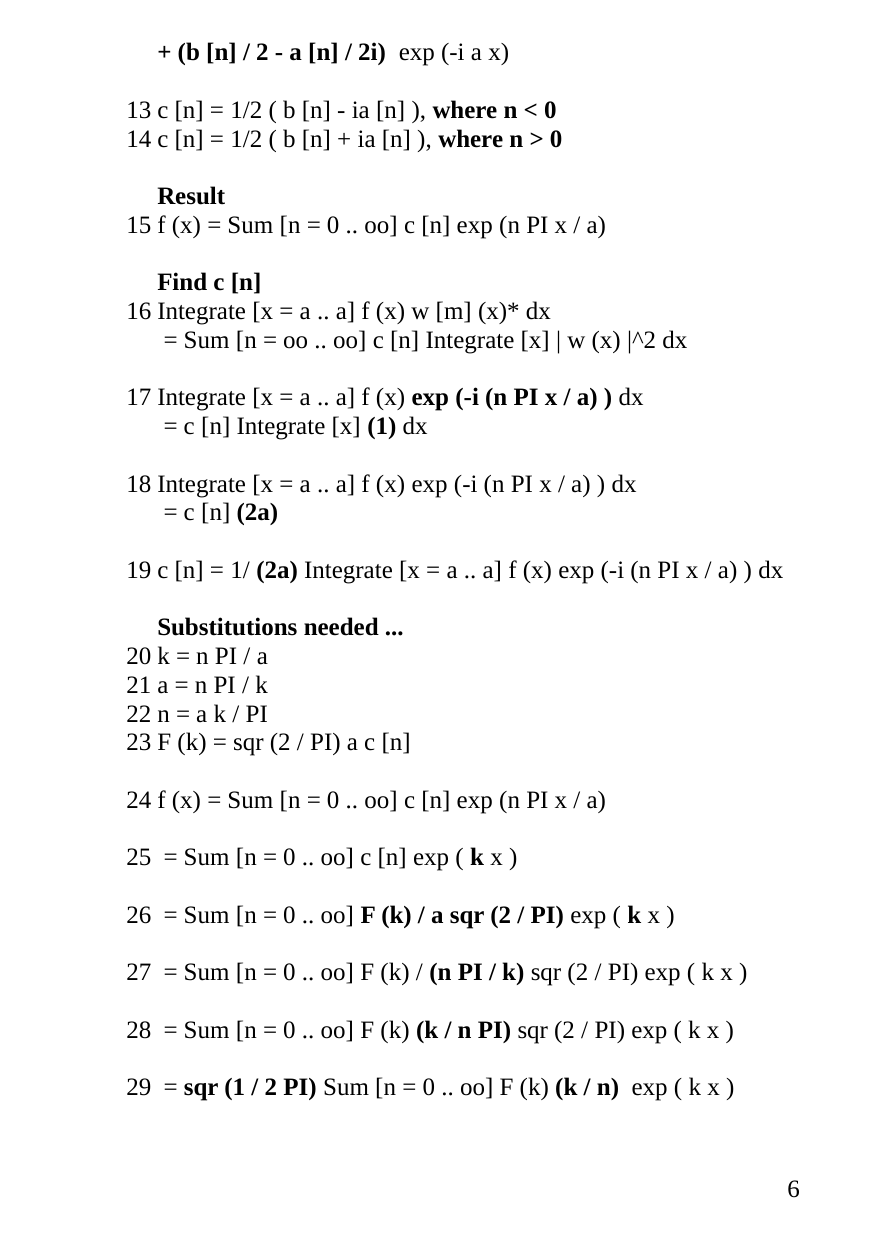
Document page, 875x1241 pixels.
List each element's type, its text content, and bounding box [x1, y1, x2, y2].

table_cell f (x) = Sum [n = 0 .. oo] c [n] exp (n PI x / a) [154, 210, 793, 239]
table_cell a = n PI / k [154, 670, 793, 699]
table_cell [154, 526, 793, 555]
table_cell [109, 1101, 154, 1130]
table_cell 25 [109, 843, 154, 871]
table_cell = Sum [n = 0 .. oo] F (k) / a sqr (2 / PI) exp ( k x ) [154, 900, 793, 929]
table_cell [154, 1101, 793, 1130]
table_cell [109, 584, 154, 612]
table_cell [109, 325, 154, 354]
table_cell [109, 268, 154, 296]
table_cell [154, 239, 793, 267]
table_cell 23 [109, 728, 154, 756]
table_cell 15 [109, 210, 154, 239]
table_cell 14 [109, 124, 154, 152]
table_cell [154, 986, 793, 1015]
table_cell c [n] = 1/2 ( b [n] - ia [n] ), where n < 0 [154, 95, 793, 124]
table_cell c [n] = 1/ (2a) Integrate [x = a .. a] f (x) exp (-i (n PI x / a) ) dx [154, 555, 793, 584]
table_cell [154, 66, 793, 95]
table_cell [109, 38, 154, 66]
table_cell [109, 66, 154, 95]
table_cell = c [n] (2a) [154, 498, 793, 526]
table_cell [154, 871, 793, 900]
table_cell [109, 613, 154, 641]
table_cell [109, 411, 154, 440]
table_cell 20 [109, 641, 154, 670]
table_cell 22 [109, 699, 154, 727]
table_cell [154, 929, 793, 957]
table_cell n = a k / PI [154, 699, 793, 727]
table_cell Integrate [x = a .. a] f (x) w [m] (x)* dx [154, 296, 793, 325]
table_cell 28 [109, 1015, 154, 1044]
table_cell [154, 354, 793, 382]
table_cell [109, 181, 154, 210]
table_cell = Sum [n = 0 .. oo] F (k) / (n PI / k) sqr (2 / PI) exp ( k x ) [154, 958, 793, 986]
table_cell F (k) = sqr (2 / PI) a c [n] [154, 728, 793, 756]
table_cell [154, 814, 793, 842]
table_cell [154, 584, 793, 612]
table_cell Find c [n] [154, 268, 793, 296]
table_cell = Sum [n = 0 .. oo] c [n] exp ( k x ) [154, 843, 793, 871]
table_cell [109, 756, 154, 785]
table_cell [109, 1044, 154, 1072]
table_cell 19 [109, 555, 154, 584]
table_cell = Sum [n = 0 .. oo] F (k) (k / n PI) sqr (2 / PI) exp ( k x ) [154, 1015, 793, 1044]
table_cell [109, 814, 154, 842]
table_cell [109, 153, 154, 181]
table_cell = Sum [n = oo .. oo] c [n] Integrate [x] | w (x) |^2 dx [154, 325, 793, 354]
table_cell [109, 354, 154, 382]
table_cell [154, 1044, 793, 1072]
table_cell 17 [109, 383, 154, 411]
table_cell Integrate [x = a .. a] f (x) exp (-i (n PI x / a) ) dx [154, 469, 793, 497]
table_cell 16 [109, 296, 154, 325]
table_cell Substitutions needed ... [154, 613, 793, 641]
table_cell [109, 526, 154, 555]
table_cell [109, 929, 154, 957]
table_cell [109, 871, 154, 900]
table_cell Result [154, 181, 793, 210]
table_cell 26 [109, 900, 154, 929]
table_cell 29 [109, 1073, 154, 1101]
table_cell c [n] = 1/2 ( b [n] + ia [n] ), where n > 0 [154, 124, 793, 152]
table_cell = sqr (1 / 2 PI) Sum [n = 0 .. oo] F (k) (k / n) exp ( k x ) [154, 1073, 793, 1101]
table_cell 18 [109, 469, 154, 497]
table_cell [154, 756, 793, 785]
table_cell [109, 239, 154, 267]
table_cell [154, 153, 793, 181]
table_cell + (b [n] / 2 - a [n] / 2i) exp (-i a x) [154, 38, 793, 66]
table_cell 27 [109, 958, 154, 986]
table_cell Integrate [x = a .. a] f (x) exp (-i (n PI x / a) ) dx [154, 383, 793, 411]
table_cell [154, 440, 793, 469]
table_cell f (x) = Sum [n = 0 .. oo] c [n] exp (n PI x / a) [154, 785, 793, 814]
table_cell 24 [109, 785, 154, 814]
table_cell [109, 498, 154, 526]
table_cell = c [n] Integrate [x] (1) dx [154, 411, 793, 440]
table_cell 21 [109, 670, 154, 699]
table_cell k = n PI / a [154, 641, 793, 670]
table_cell [109, 440, 154, 469]
table_cell 13 [109, 95, 154, 124]
table_cell [109, 986, 154, 1015]
